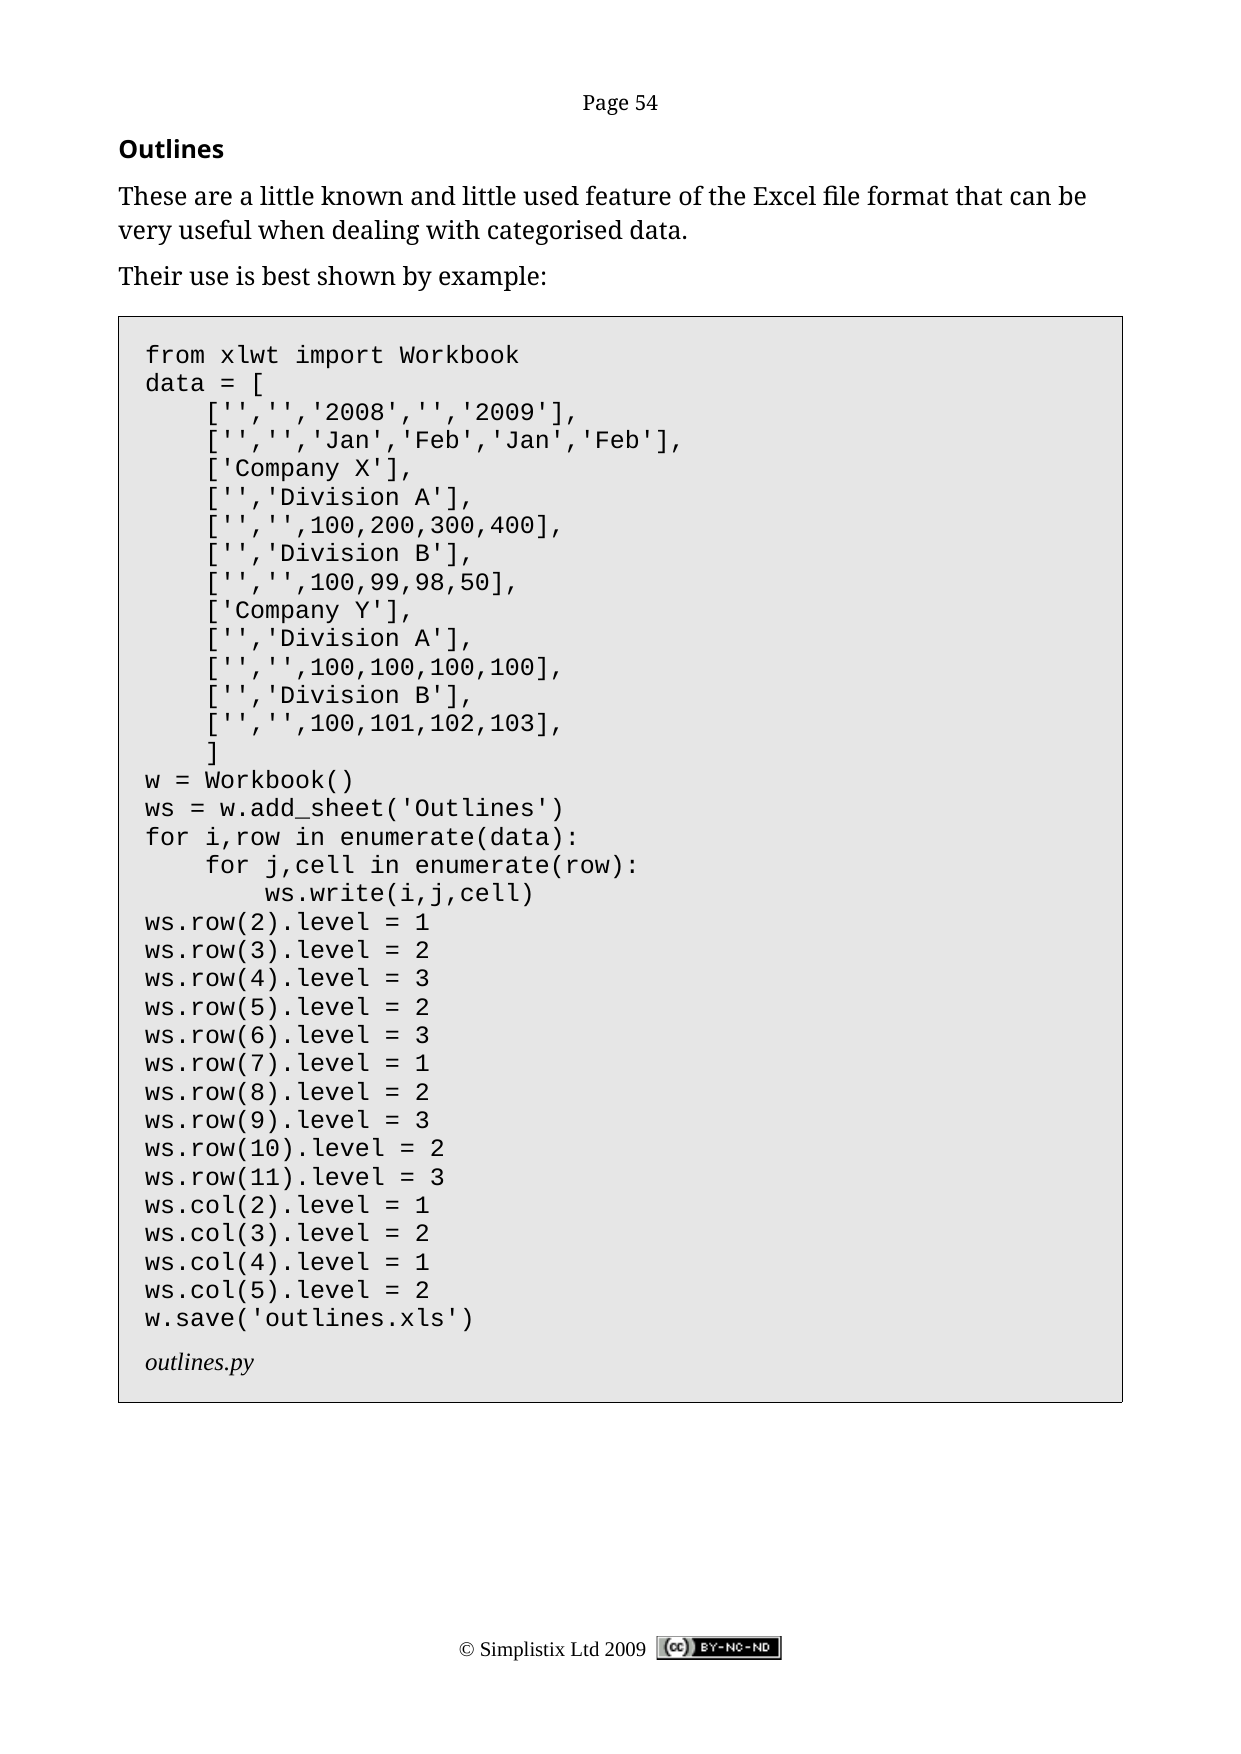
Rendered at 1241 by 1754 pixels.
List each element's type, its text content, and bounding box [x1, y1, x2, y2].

picture [656, 1636, 782, 1660]
text for i,row in enumerate(data): [145, 824, 1095, 852]
text ['','Division B'], [145, 682, 1095, 711]
text ws.col(3).level = 2 [145, 1221, 1095, 1249]
text ws.row(4).level = 3 [145, 966, 1095, 994]
text outlines.py [145, 1347, 1095, 1375]
text data = [ [145, 371, 1095, 399]
text ws = w.add_sheet('Outlines') [145, 796, 1095, 824]
text ['','',100,200,300,400], [145, 512, 1095, 541]
text ['','Division A'], [145, 626, 1095, 654]
text ws.col(4).level = 1 [145, 1249, 1095, 1277]
text ws.row(6).level = 3 [145, 1022, 1095, 1051]
text ['','','Jan','Feb','Jan','Feb'], [145, 427, 1095, 456]
text ['','Division B'], [145, 541, 1095, 569]
text w.save('outlines.xls') [145, 1306, 1095, 1334]
text ] [145, 739, 1095, 767]
text ['','Division A'], [145, 484, 1095, 512]
subtitle Outlines [118, 132, 1122, 166]
text ws.col(2).level = 1 [145, 1192, 1095, 1221]
text ws.row(3).level = 2 [145, 937, 1095, 966]
text from xlwt import Workbook [145, 342, 1095, 371]
text ws.col(5).level = 2 [145, 1277, 1095, 1306]
text These are a little known and little used feature of the Excel file format that can be very useful when dealing with categorised data. [118, 178, 1122, 246]
text ws.row(5).level = 2 [145, 994, 1095, 1022]
text ['','',100,99,98,50], [145, 569, 1095, 597]
text ws.row(2).level = 1 [145, 909, 1095, 937]
text ws.row(10).level = 2 [145, 1136, 1095, 1164]
text w = Workbook() [145, 767, 1095, 796]
text ws.row(11).level = 3 [145, 1164, 1095, 1192]
text ['Company X'], [145, 456, 1095, 484]
text ws.row(9).level = 3 [145, 1107, 1095, 1136]
text ws.row(7).level = 1 [145, 1051, 1095, 1079]
text ws.row(8).level = 2 [145, 1079, 1095, 1107]
text ws.write(i,j,cell) [145, 881, 1095, 909]
text ['Company Y'], [145, 597, 1095, 626]
text ['','','2008','','2009'], [145, 399, 1095, 427]
text Their use is best shown by example: [118, 258, 1122, 292]
text ['','',100,101,102,103], [145, 711, 1095, 739]
text for j,cell in enumerate(row): [145, 852, 1095, 881]
text ['','',100,100,100,100], [145, 654, 1095, 682]
